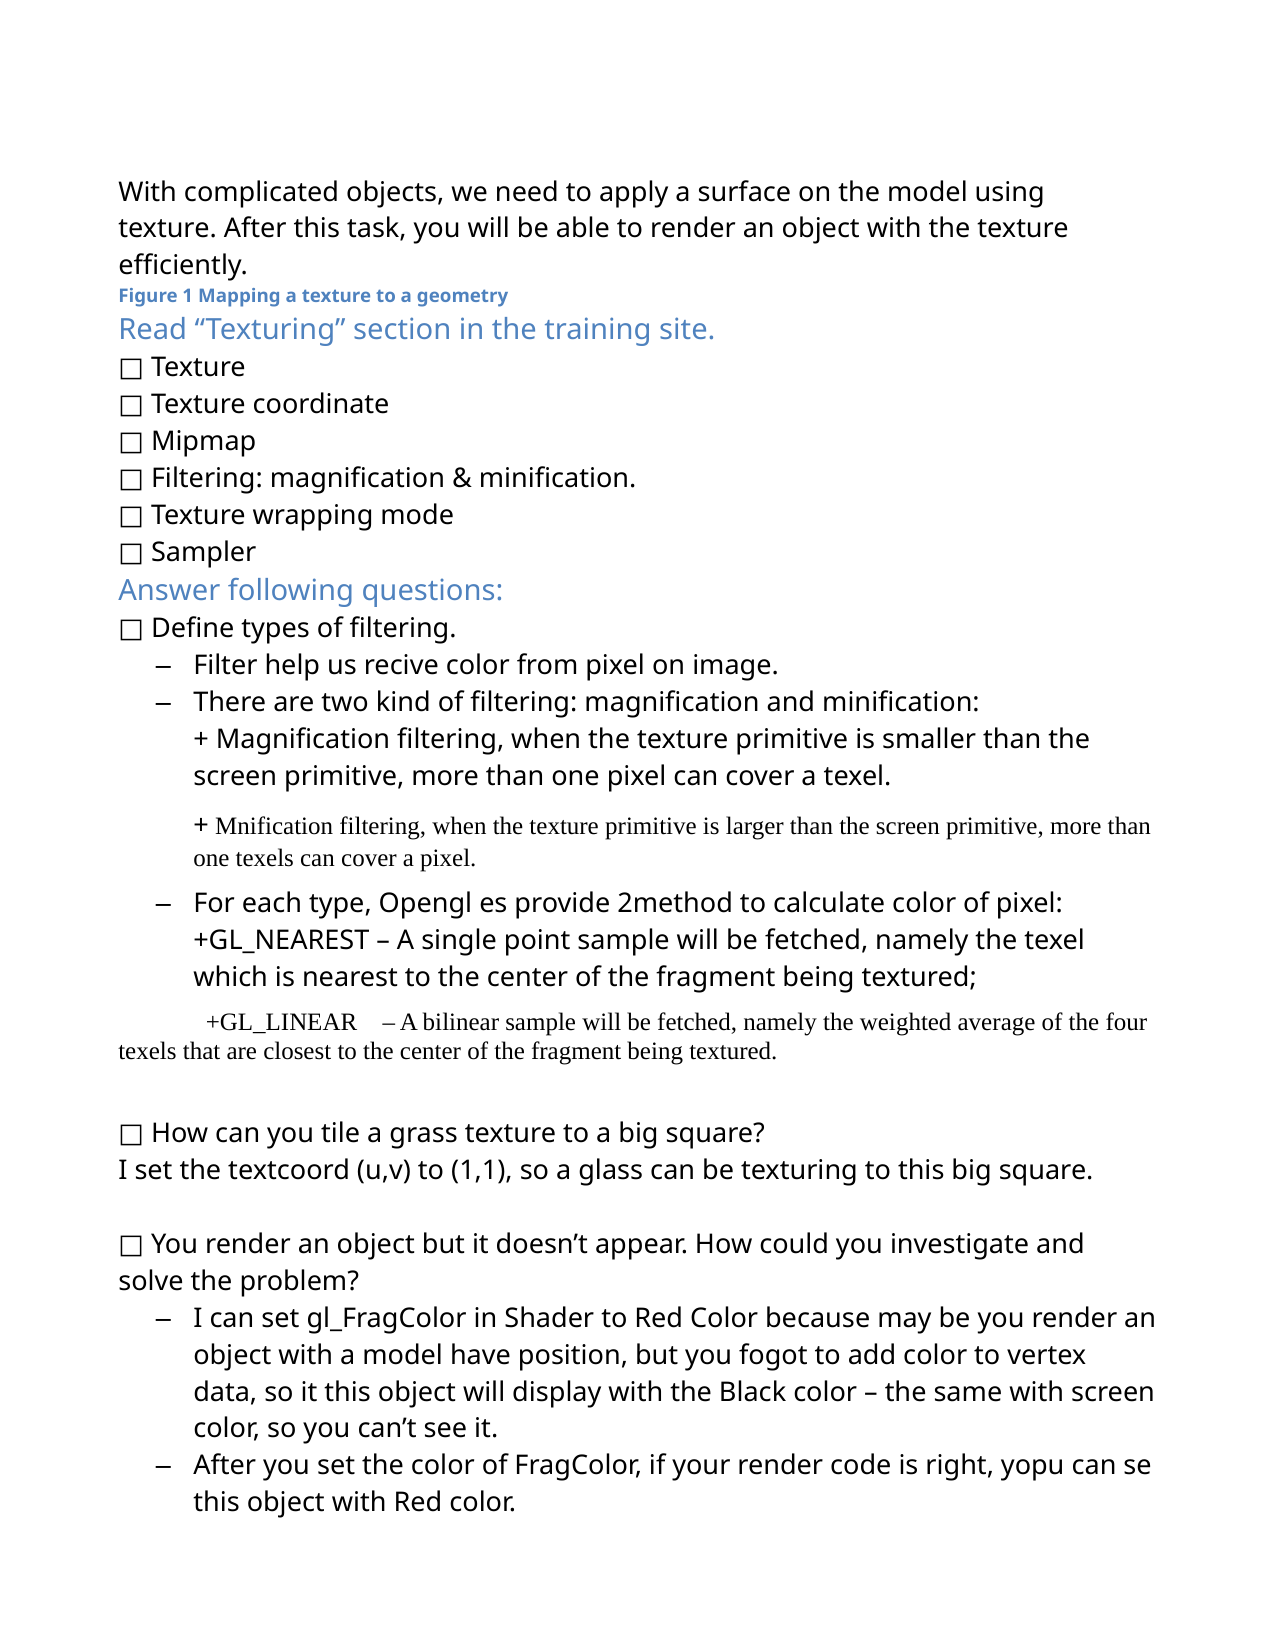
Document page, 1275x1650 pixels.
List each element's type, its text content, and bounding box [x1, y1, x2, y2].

text □ Texture coordinate [118, 385, 1157, 422]
list + Magnification filtering, when the texture primitive is smaller than the screen primitive, more than one pixel can cover a texel. [156, 719, 1157, 793]
text □ Texture wrapping mode [118, 495, 1157, 532]
text □ How can you tile a grass texture to a big square? [118, 1114, 1157, 1151]
text Answer following questions: [118, 569, 1157, 609]
text □ Define types of filtering. [118, 609, 1157, 646]
text solve the problem? [118, 1261, 1157, 1298]
text □ You render an object but it doesn’t appear. How could you investigate and [118, 1224, 1157, 1261]
text Figure 1 Mapping a texture to a geometry [118, 283, 1157, 308]
text texture. After this task, you will be able to render an object with the texture [118, 209, 1157, 246]
text □ Texture [118, 348, 1157, 385]
text □ Sampler [118, 532, 1157, 569]
text efficiently. [118, 246, 1157, 283]
list + Mnification filtering, when the texture primitive is larger than the screen primitive, more than one texels can cover a pixel. [156, 806, 1157, 871]
text With complicated objects, we need to apply a surface on the model using [118, 172, 1157, 209]
list Filter help us recive color from pixel on image. [156, 646, 1157, 683]
text □ Mipmap [118, 422, 1157, 458]
text +GL_LINEAR – A bilinear sample will be fetched, namely the weighted average of the four texels that are closest to the center of the fragment being textured. [118, 1007, 1157, 1064]
list I can set gl_FragColor in Shader to Red Color because may be you render an object with a model have position, but you fogot to add color to vertex data, so it this object will display with the Black color – the same with screen color, so you can’t see it. [156, 1298, 1157, 1446]
text I set the textcoord (u,v) to (1,1), so a glass can be texturing to this big square. [118, 1151, 1157, 1188]
text Topic 4: Texture [118, 118, 1157, 172]
list There are two kind of filtering: magnification and minification: [156, 683, 1157, 719]
list For each type, Opengl es provide 2method to calculate color of pixel: [156, 884, 1157, 921]
list After you set the color of FragColor, if your render code is right, yopu can se this object with Red color. [156, 1446, 1157, 1519]
list +GL_NEAREST – A single point sample will be fetched, namely the texel which is nearest to the center of the fragment being textured; [156, 921, 1157, 994]
text □ Filtering: magnification & minification. [118, 458, 1157, 495]
text Read “Texturing” section in the training site. [118, 308, 1157, 348]
